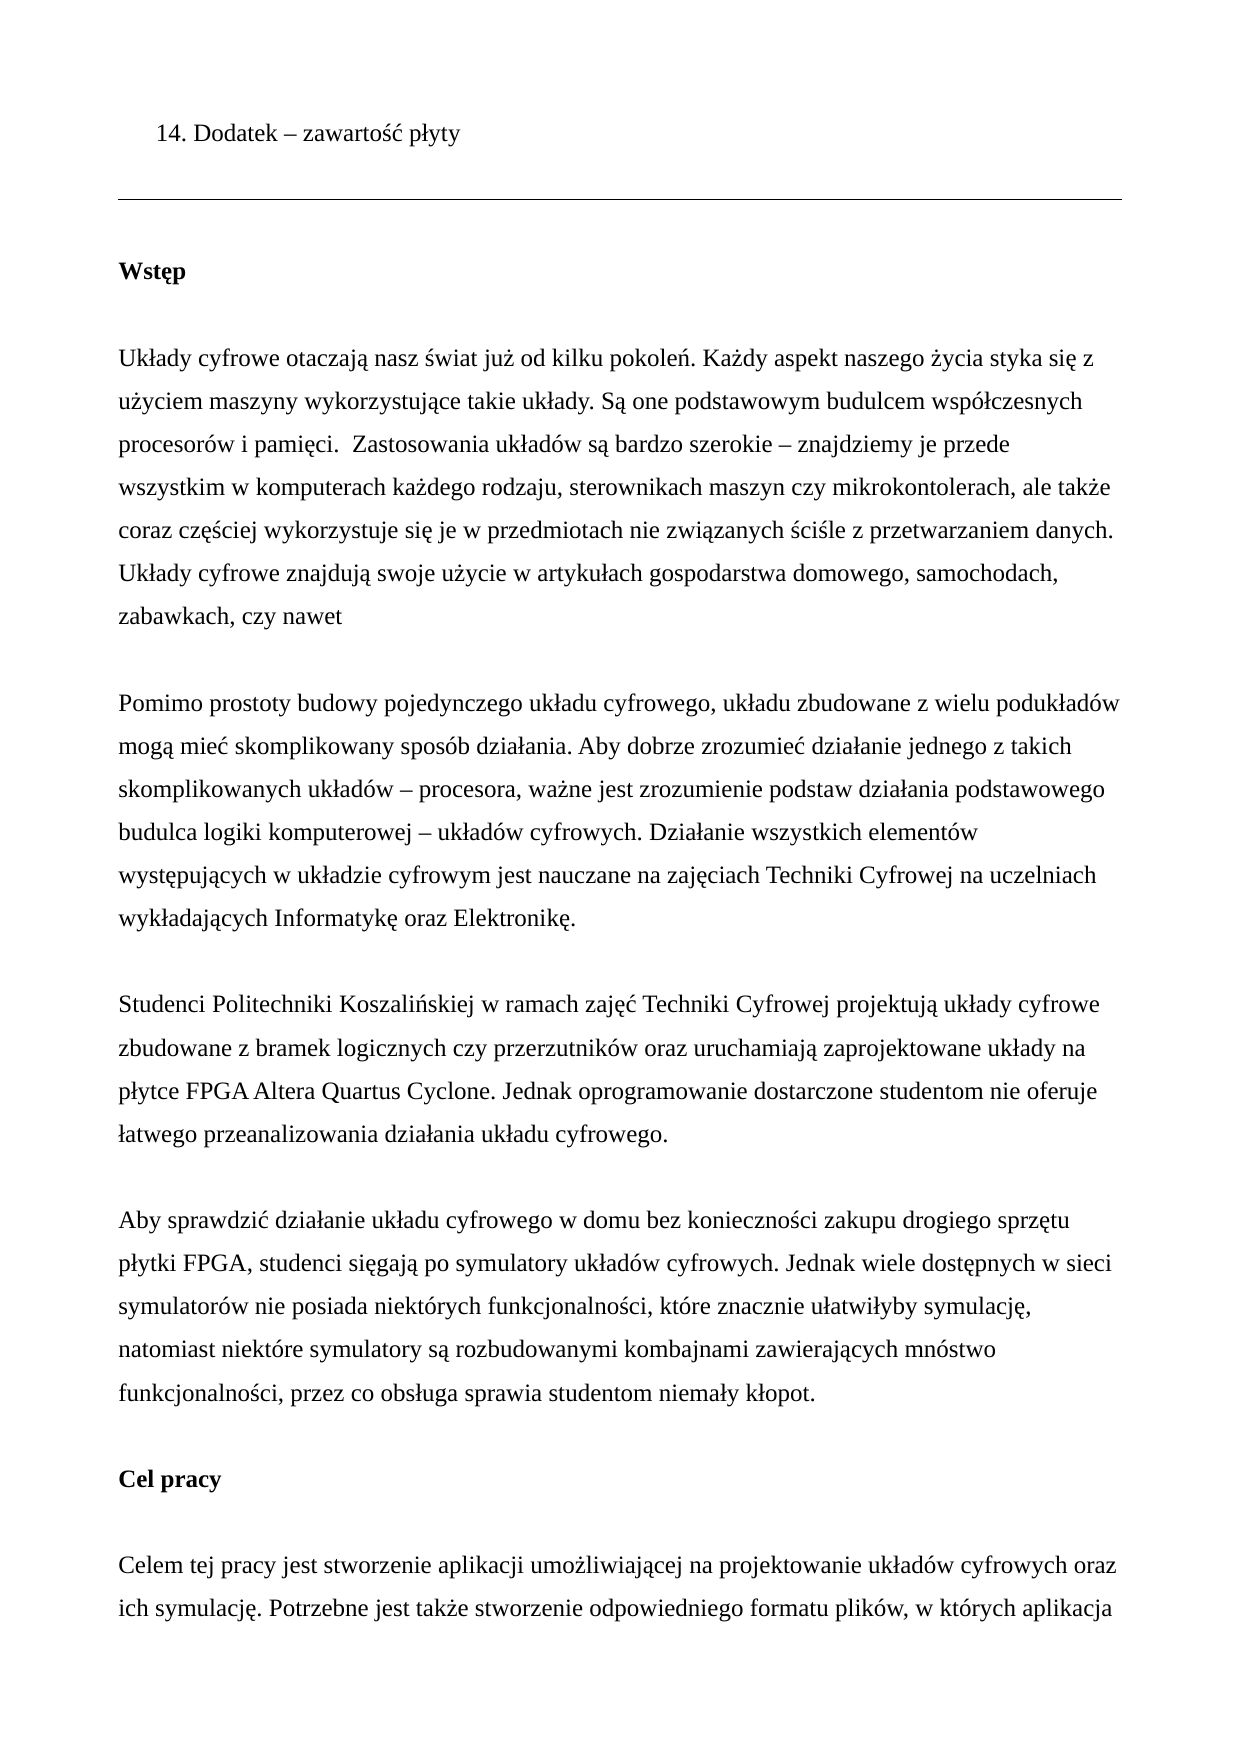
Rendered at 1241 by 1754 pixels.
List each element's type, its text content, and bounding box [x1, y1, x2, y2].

text Celem tej pracy jest stworzenie aplikacji umożliwiającej na projektowanie układów cyfrowych oraz ich symulację. Potrzebne jest także stworzenie odpowiedniego formatu plików, w których aplikacja [118, 1550, 1122, 1622]
text Pomimo prostoty budowy pojedynczego układu cyfrowego, układu zbudowane z wielu podukładów mogą mieć skomplikowany sposób działania. Aby dobrze zrozumieć działanie jednego z takich skomplikowanych układów – procesora, ważne jest zrozumienie podstaw działania podstawowego budulca logiki komputerowej – układów cyfrowych. Działanie wszystkich elementów występujących w układzie cyfrowym jest nauczane na zajęciach Techniki Cyfrowej na uczelniach wykładających Informatykę oraz Elektronikę. [118, 688, 1122, 932]
text Studenci Politechniki Koszalińskiej w ramach zajęć Techniki Cyfrowej projektują układy cyfrowe zbudowane z bramek logicznych czy przerzutników oraz uruchamiają zaprojektowane układy na płytce FPGA Altera Quartus Cyclone. Jednak oprogramowanie dostarczone studentom nie oferuje łatwego przeanalizowania działania układu cyfrowego. [118, 989, 1122, 1148]
list Dodatek – zawartość płyty [156, 118, 1122, 147]
text Wstęp [118, 256, 1122, 285]
text Cel pracy [118, 1464, 1122, 1493]
text Układy cyfrowe otaczają nasz świat już od kilku pokoleń. Każdy aspekt naszego życia styka się z użyciem maszyny wykorzystujące takie układy. Są one podstawowym budulcem współczesnych procesorów i pamięci. Zastosowania układów są bardzo szerokie – znajdziemy je przede wszystkim w komputerach każdego rodzaju, sterownikach maszyn czy mikrokontolerach, ale także coraz częściej wykorzystuje się je w przedmiotach nie związanych ściśle z przetwarzaniem danych. Układy cyfrowe znajdują swoje użycie w artykułach gospodarstwa domowego, samochodach, zabawkach, czy nawet [118, 343, 1122, 630]
text Aby sprawdzić działanie układu cyfrowego w domu bez konieczności zakupu drogiego sprzętu płytki FPGA, studenci sięgają po symulatory układów cyfrowych. Jednak wiele dostępnych w sieci symulatorów nie posiada niektórych funkcjonalności, które znacznie ułatwiłyby symulację, natomiast niektóre symulatory są rozbudowanymi kombajnami zawierających mnóstwo funkcjonalności, przez co obsługa sprawia studentom niemały kłopot. [118, 1205, 1122, 1406]
